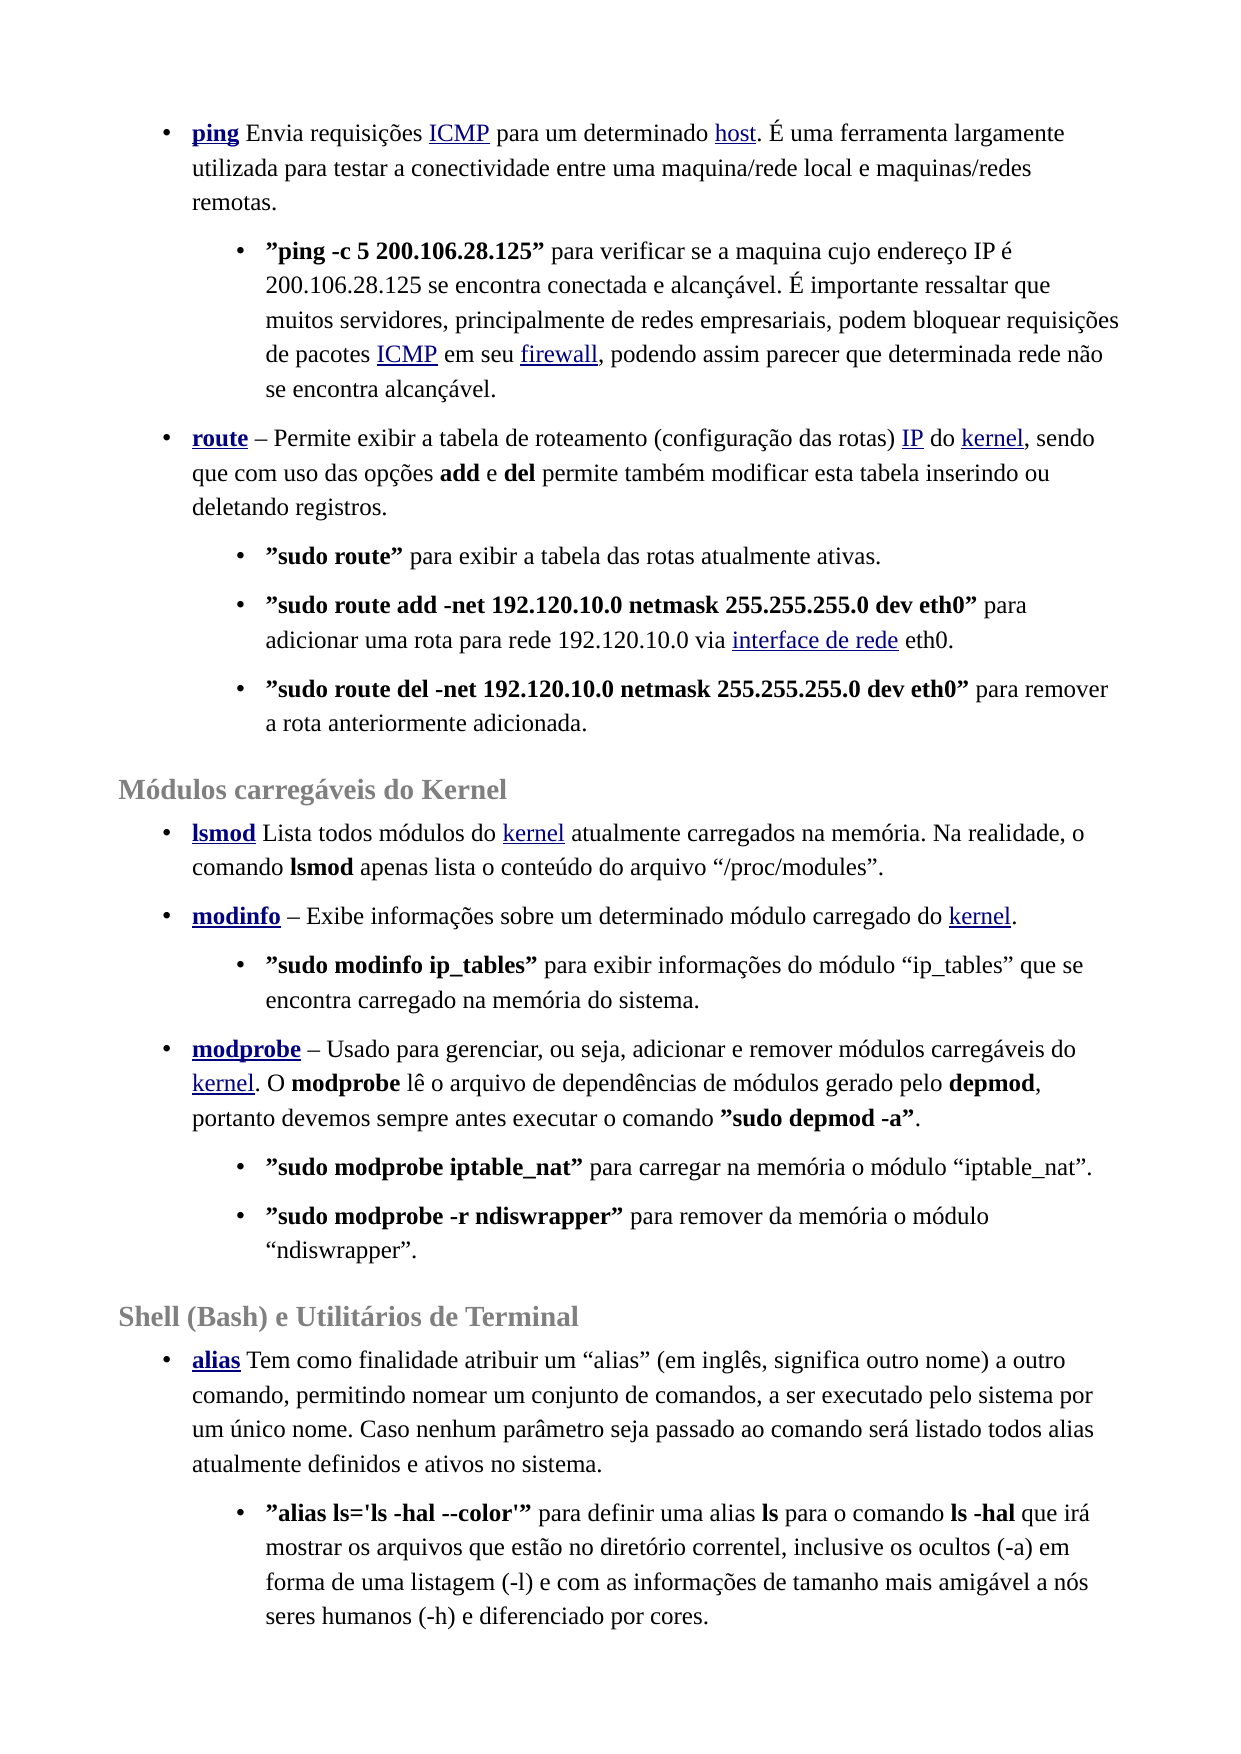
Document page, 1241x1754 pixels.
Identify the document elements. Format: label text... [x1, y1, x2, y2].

list ”sudo route” para exibir a tabela das rotas atualmente ativas. [236, 541, 1122, 570]
list modprobe – Usado para gerenciar, ou seja, adicionar e remover módulos carregáveis do kernel. O modprobe lê o arquivo de dependências de módulos gerado pelo depmod, portanto devemos sempre antes executar o comando ”sudo depmod -a”. [162, 1034, 1122, 1132]
list alias Tem como finalidade atribuir um “alias” (em inglês, significa outro nome) a outro comando, permitindo nomear um conjunto de comandos, a ser executado pelo sistema por um único nome. Caso nenhum parâmetro seja passado ao comando será listado todos alias atualmente definidos e ativos no sistema. [162, 1345, 1122, 1477]
subtitle Módulos carregáveis do Kernel [118, 772, 1122, 805]
subtitle Shell (Bash) e Utilitários de Terminal [118, 1299, 1122, 1333]
list ”sudo modinfo ip_tables” para exibir informações do módulo “ip_tables” que se encontra carregado na memória do sistema. [236, 951, 1122, 1014]
list ”sudo route add -net 192.120.10.0 netmask 255.255.255.0 dev eth0” para adicionar uma rota para rede 192.120.10.0 via interface de rede eth0. [236, 590, 1122, 653]
list ”sudo modprobe -r ndiswrapper” para remover da memória o módulo “ndiswrapper”. [236, 1201, 1122, 1264]
list modinfo – Exibe informações sobre um determinado módulo carregado do kernel. [162, 901, 1122, 930]
list ”sudo modprobe iptable_nat” para carregar na memória o módulo “iptable_nat”. [236, 1152, 1122, 1181]
list route – Permite exibir a tabela de roteamento (configuração das rotas) IP do kernel, sendo que com uso das opções add e del permite também modificar esta tabela inserindo ou deletando registros. [162, 423, 1122, 521]
list lsmod Lista todos módulos do kernel atualmente carregados na memória. Na realidade, o comando lsmod apenas lista o conteúdo do arquivo “/proc/modules”. [162, 818, 1122, 881]
list ”ping -c 5 200.106.28.125” para verificar se a maquina cujo endereço IP é 200.106.28.125 se encontra conectada e alcançável. É importante ressaltar que muitos servidores, principalmente de redes empresariais, podem bloquear requisições de pacotes ICMP em seu firewall, podendo assim parecer que determinada rede não se encontra alcançável. [236, 236, 1122, 403]
list ”alias ls='ls -hal --color'” para definir uma alias ls para o comando ls -hal que irá mostrar os arquivos que estão no diretório correntel, inclusive os ocultos (-a) em forma de uma listagem (-l) e com as informações de tamanho mais amigável a nós seres humanos (-h) e diferenciado por cores. [236, 1498, 1122, 1630]
list ping Envia requisições ICMP para um determinado host. É uma ferramenta largamente utilizada para testar a conectividade entre uma maquina/rede local e maquinas/redes remotas. [162, 118, 1122, 216]
list ”sudo route del -net 192.120.10.0 netmask 255.255.255.0 dev eth0” para remover a rota anteriormente adicionada. [236, 674, 1122, 737]
